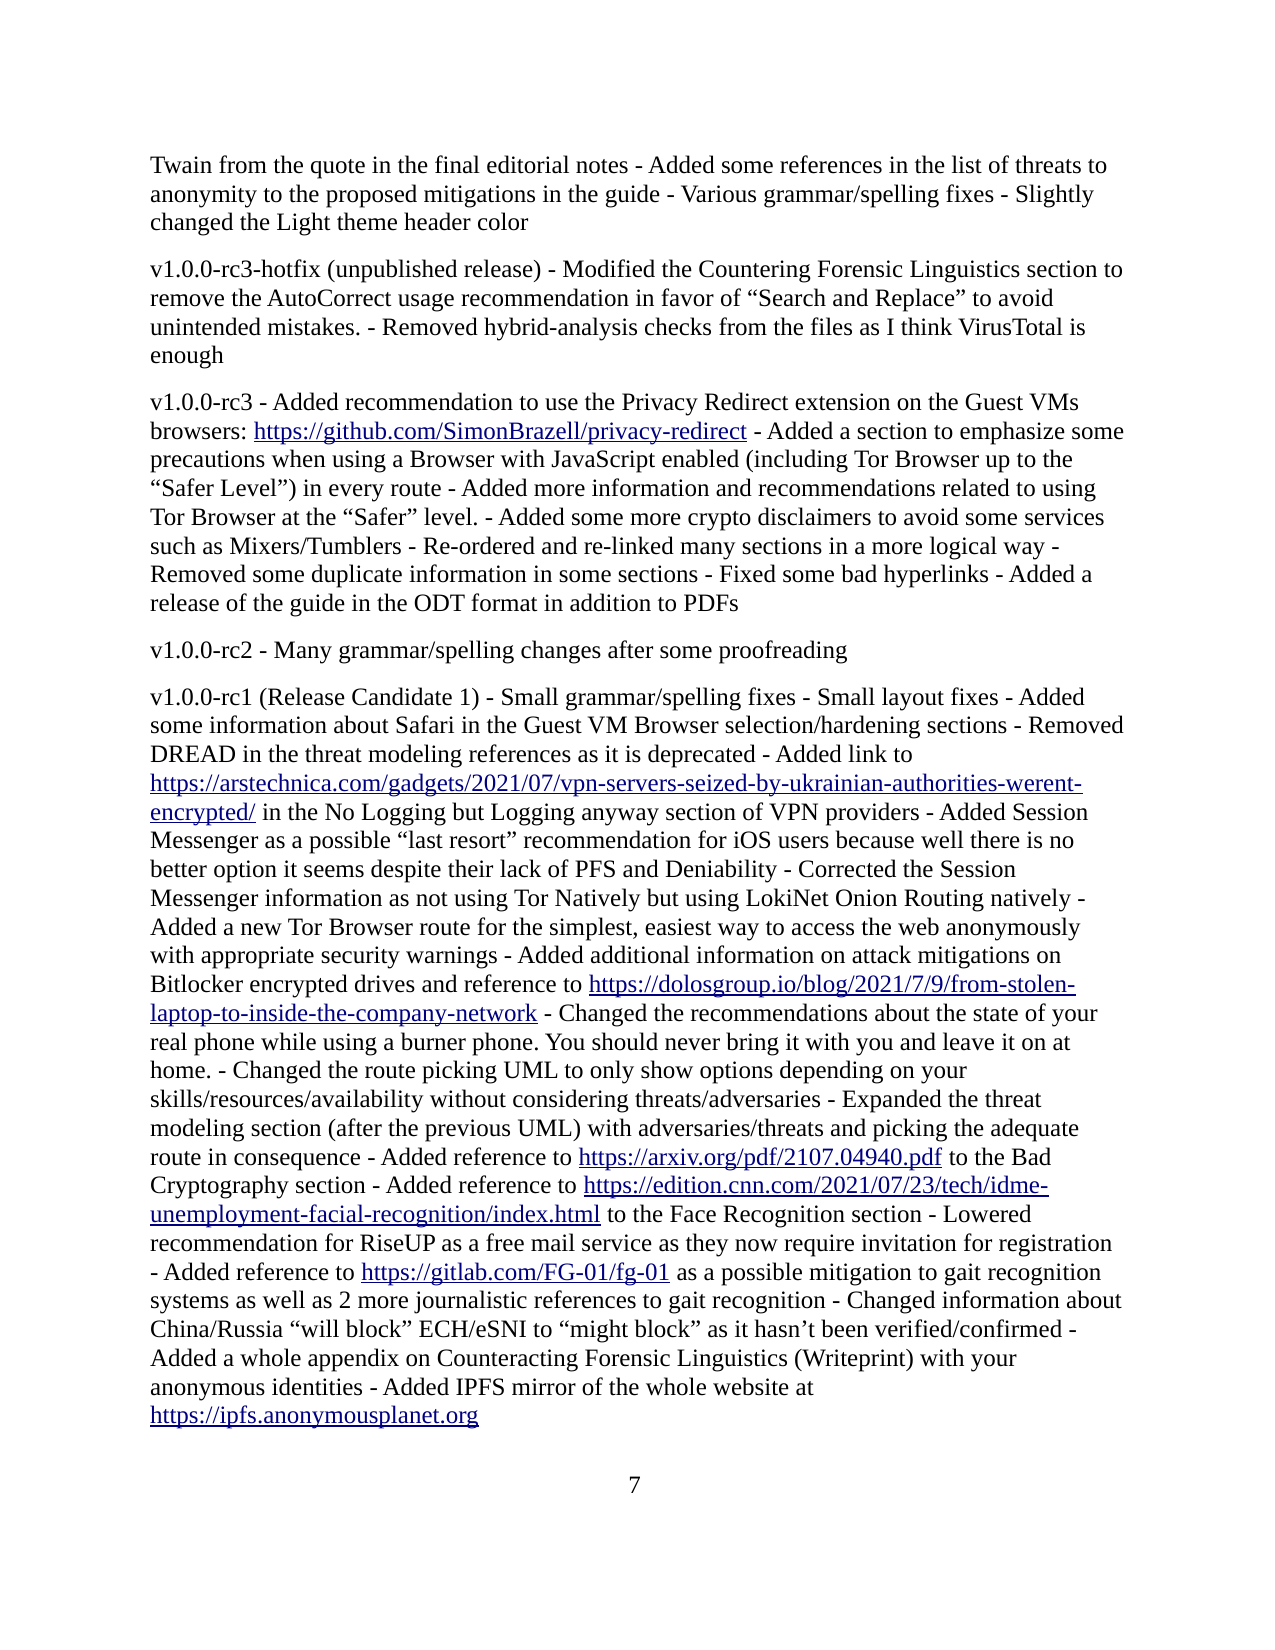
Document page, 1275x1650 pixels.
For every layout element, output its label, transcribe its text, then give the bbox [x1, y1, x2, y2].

text v1.0.0-rc3 - Added recommendation to use the Privacy Redirect extension on the Guest VMs browsers: https://github.com/SimonBrazell/privacy-redirect - Added a section to emphasize some precautions when using a Browser with JavaScript enabled (including Tor Browser up to the “Safer Level”) in every route - Added more information and recommendations related to using Tor Browser at the “Safer” level. - Added some more crypto disclaimers to avoid some services such as Mixers/Tumblers - Re-ordered and re-linked many sections in a more logical way - Removed some duplicate information in some sections - Fixed some bad hyperlinks - Added a release of the guide in the ODT format in addition to PDFs [150, 387, 1125, 617]
text Twain from the quote in the final editorial notes - Added some references in the list of threats to anonymity to the proposed mitigations in the guide - Various grammar/spelling fixes - Slightly changed the Light theme header color [150, 150, 1125, 236]
text v1.0.0-rc1 (Release Candidate 1) - Small grammar/spelling fixes - Small layout fixes - Added some information about Safari in the Guest VM Browser selection/hardening sections - Removed DREAD in the threat modeling references as it is deprecated - Added link to https://arstechnica.com/gadgets/2021/07/vpn-servers-seized-by-ukrainian-authorities-werent-encrypted/ in the No Logging but Logging anyway section of VPN providers - Added Session Messenger as a possible “last resort” recommendation for iOS users because well there is no better option it seems despite their lack of PFS and Deniability - Corrected the Session Messenger information as not using Tor Natively but using LokiNet Onion Routing natively - Added a new Tor Browser route for the simplest, easiest way to access the web anonymously with appropriate security warnings - Added additional information on attack mitigations on Bitlocker encrypted drives and reference to https://dolosgroup.io/blog/2021/7/9/from-stolen-laptop-to-inside-the-company-network - Changed the recommendations about the state of your real phone while using a burner phone. You should never bring it with you and leave it on at home. - Changed the route picking UML to only show options depending on your skills/resources/availability without considering threats/adversaries - Expanded the threat modeling section (after the previous UML) with adversaries/threats and picking the adequate route in consequence - Added reference to https://arxiv.org/pdf/2107.04940.pdf to the Bad Cryptography section - Added reference to https://edition.cnn.com/2021/07/23/tech/idme-unemployment-facial-recognition/index.html to the Face Recognition section - Lowered recommendation for RiseUP as a free mail service as they now require invitation for registration - Added reference to https://gitlab.com/FG-01/fg-01 as a possible mitigation to gait recognition systems as well as 2 more journalistic references to gait recognition - Changed information about China/Russia “will block” ECH/eSNI to “might block” as it hasn’t been verified/confirmed - Added a whole appendix on Counteracting Forensic Linguistics (Writeprint) with your anonymous identities - Added IPFS mirror of the whole website at https://ipfs.anonymousplanet.org [150, 682, 1125, 1429]
text v1.0.0-rc3-hotfix (unpublished release) - Modified the Countering Forensic Linguistics section to remove the AutoCorrect usage recommendation in favor of “Search and Replace” to avoid unintended mistakes. - Removed hybrid-analysis checks from the files as I think VirusTotal is enough [150, 254, 1125, 369]
text v1.0.0-rc2 - Many grammar/spelling changes after some proofreading [150, 635, 1125, 664]
